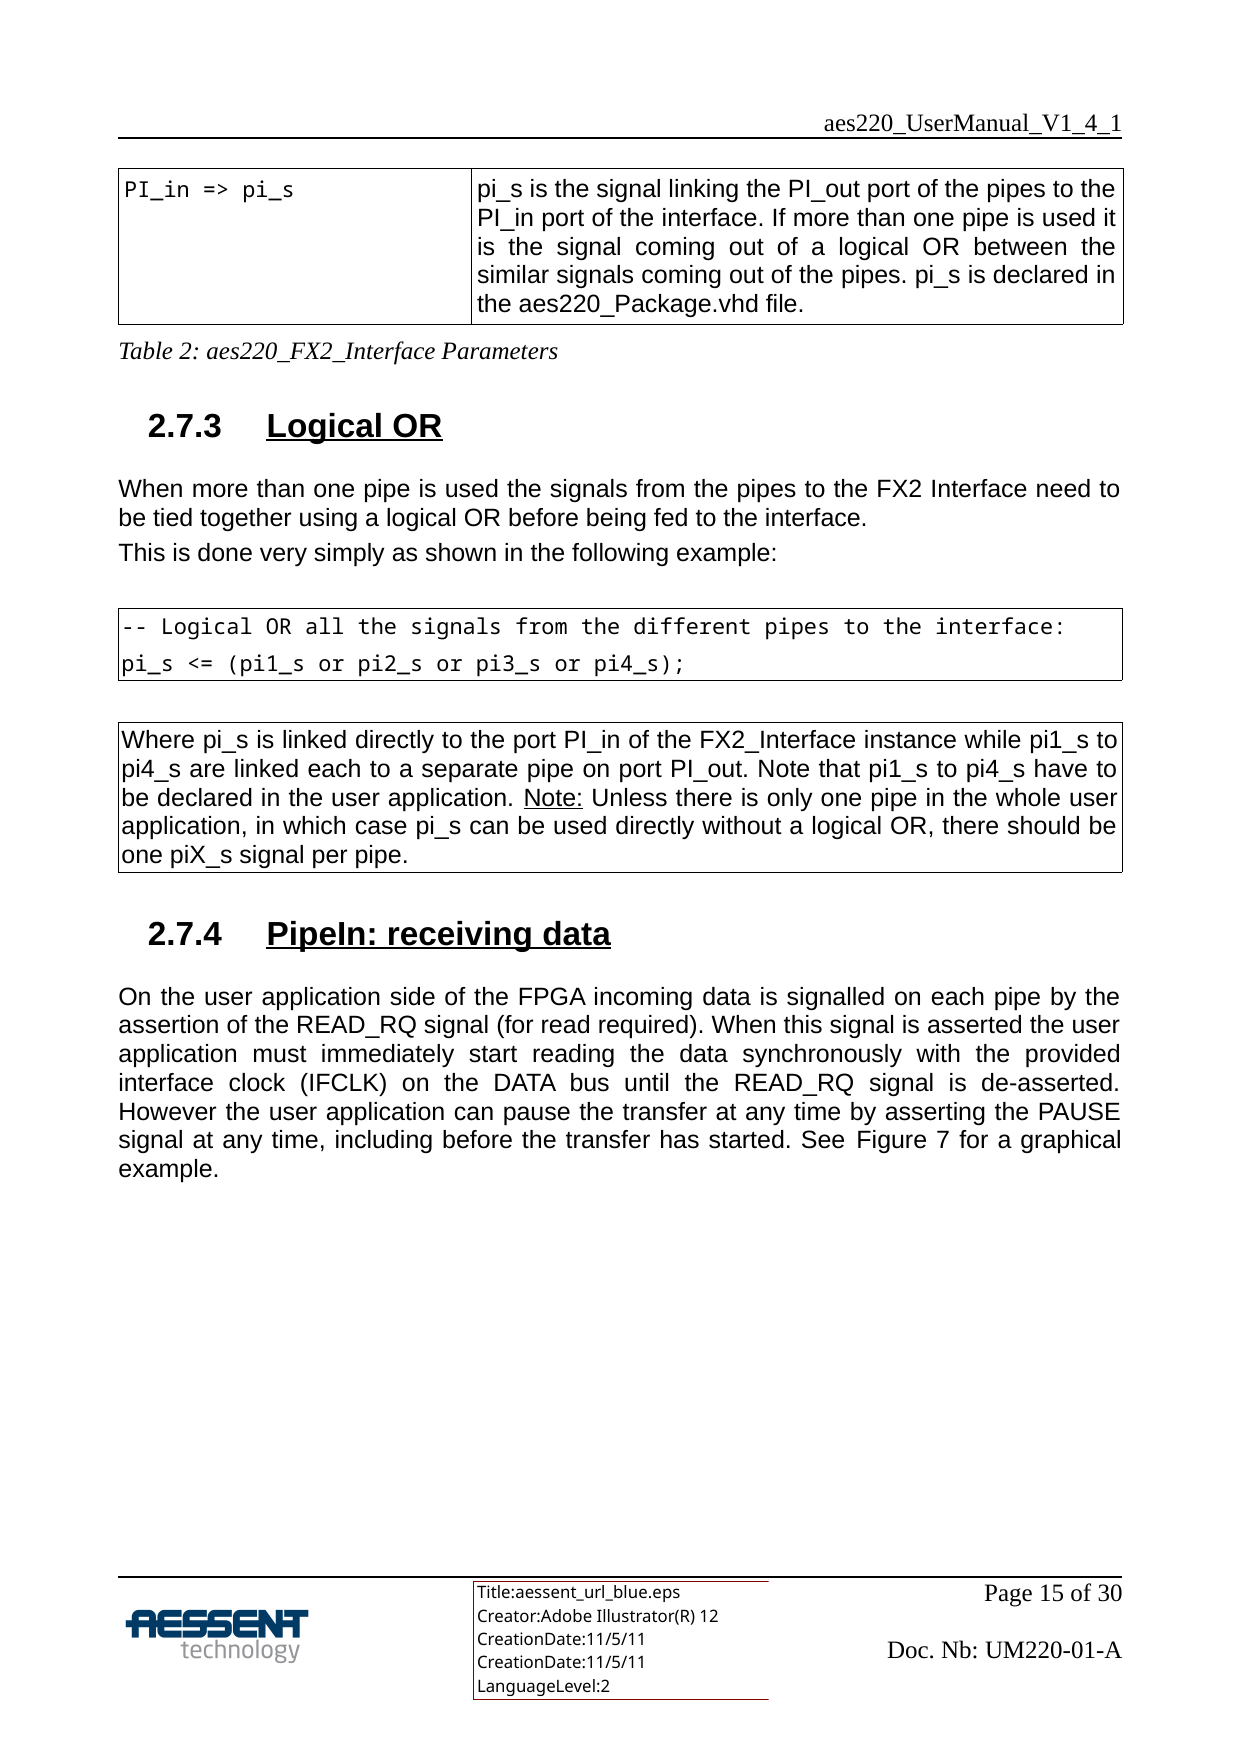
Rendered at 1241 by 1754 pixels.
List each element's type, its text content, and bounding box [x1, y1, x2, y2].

picture [117, 1603, 317, 1670]
text Table 2: aes220_FX2_Interface Parameters [118, 336, 1122, 365]
text pi_s <= (pi1_s or pi2_s or pi3_s or pi4_s); [119, 644, 1122, 680]
table_cell PI_in => pi_s [119, 169, 471, 323]
text When more than one pipe is used the signals from the pipes to the FX2 Interface need to be tied together using a logical OR before being fed to the interface. [118, 474, 1122, 531]
text Where pi_s is linked directly to the port PI_in of the FX2_Interface instance while pi1_s to pi4_s are linked each to a separate pipe on port PI_out. Note that pi1_s to pi4_s have to be declared in the user application. Note: Unless there is only one pipe in the whole user application, in which case pi_s can be used directly without a logical OR, there should be one piX_s signal per pipe. [119, 723, 1122, 872]
subtitle PipeIn: receiving data [148, 913, 1122, 952]
text -- Logical OR all the signals from the different pipes to the interface: [119, 609, 1122, 641]
subtitle Logical OR [148, 406, 1122, 444]
text On the user application side of the FPGA incoming data is signalled on each pipe by the assertion of the READ_RQ signal (for read required). When this signal is asserted the user application must immediately start reading the data synchronously with the provided interface clock (IFCLK) on the DATA bus until the READ_RQ signal is de-asserted. However the user application can pause the transfer at any time by asserting the PAUSE signal at any time, including before the transfer has started. See Figure 7 for a graphical example. [118, 981, 1122, 1183]
text This is done very simply as shown in the following example: [118, 538, 1122, 567]
table_cell pi_s is the signal linking the PI_out port of the pipes to the PI_in port of the interface. If more than one pipe is used it is the signal coming out of a logical OR between the similar signals coming out of the pipes. pi_s is declared in the aes220_Package.vhd file. [472, 169, 1123, 323]
